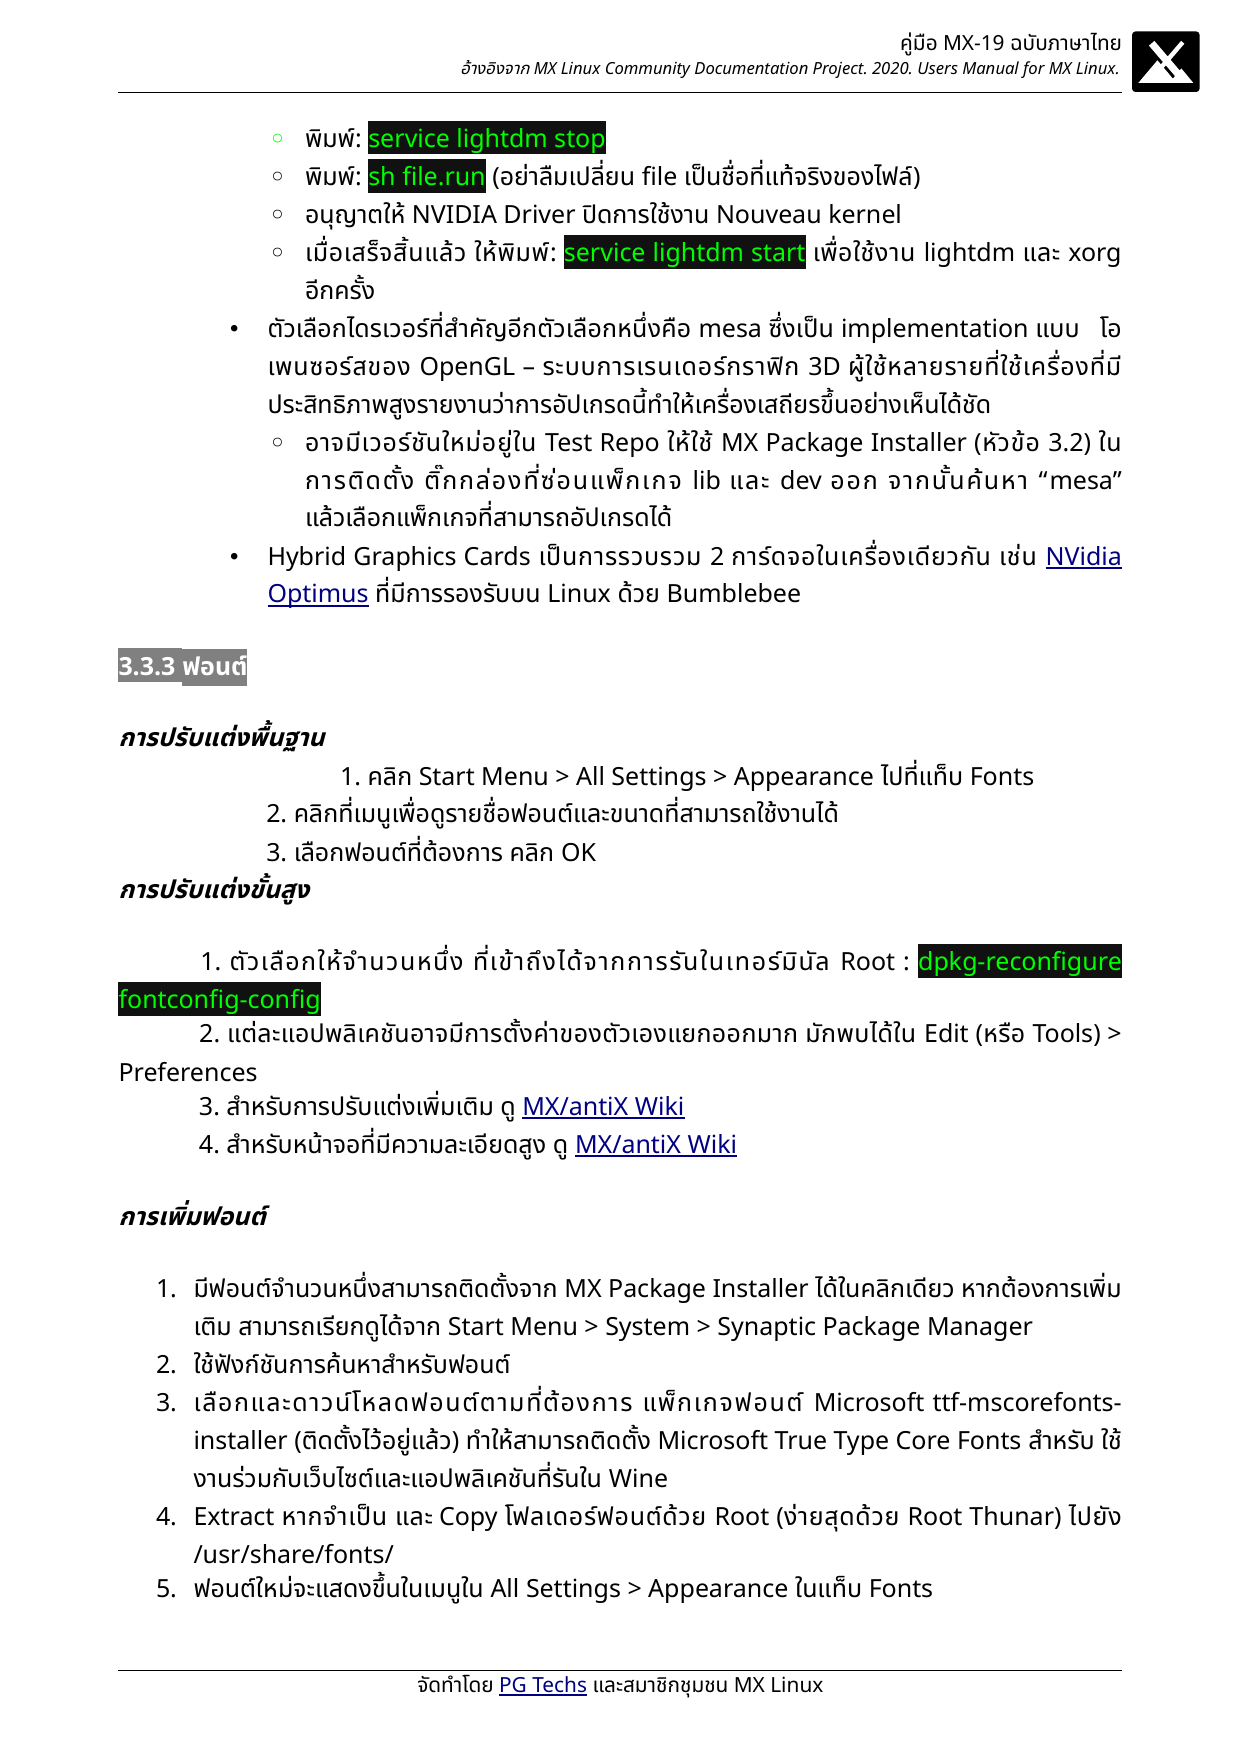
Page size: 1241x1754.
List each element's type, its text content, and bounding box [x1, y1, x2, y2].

text 2. แต่ละแอปพลิเคชันอาจมีการตั้งค่าของตัวเองแยกออกมาก มักพบได้ใน Edit (หรือ Tools) > Preferences [118, 1016, 1122, 1088]
list เลือกและดาวน์โหลดฟอนต์ตามที่ต้องการ แพ็กเกจฟอนต์ Microsoft ttf-mscorefonts-installer (ติดตั้งไว้อยู่แล้ว) ทำให้สามารถติดตั้ง Microsoft True Type Core Fonts สำหรับ ใช้งานร่วมกับเว็บไซต์และแอปพลิเคชันที่รันใน Wine [156, 1384, 1122, 1498]
text 4. สำหรับหน้าจอที่มีความละเอียดสูง ดู MX/antiX Wiki [118, 1126, 1122, 1164]
list พิมพ์: service lightdm stop [267, 121, 1122, 158]
list ตัวเลือกไดรเวอร์ที่สำคัญอีกตัวเลือกหนึ่งคือ mesa ซึ่งเป็น implementation แบบ โอเพนซอร์สของ OpenGL – ระบบการเรนเดอร์กราฟิก 3D ผู้ใช้หลายรายที่ใช้เครื่องที่มีประสิทธิภาพสูงรายงานว่าการอัปเกรดนี้ทำให้เครื่องเสถียรขึ้นอย่างเห็นได้ชัด [230, 310, 1122, 424]
list มีฟอนต์จำนวนหนึ่งสามารถติดตั้งจาก MX Package Installer ได้ในคลิกเดียว หากต้องการเพิ่มเติม สามารถเรียกดูได้จาก Start Menu > System > Synaptic Package Manager [156, 1270, 1122, 1346]
list Extract หากจำเป็น และCopy โฟลเดอร์ฟอนต์ด้วย Root (ง่ายสุดด้วย Root Thunar) ไปยัง /usr/share/fonts/ [156, 1498, 1122, 1570]
text 1. ตัวเลือกให้จำนวนหนึ่ง ที่เข้าถึงได้จากการรันในเทอร์มินัล Root : dpkg-reconfigure fontconfig-config [118, 944, 1122, 1016]
list พิมพ์: sh file.run (อย่าลืมเปลี่ยน file เป็นชื่อที่แท้จริงของไฟล์) [267, 158, 1122, 197]
text การปรับแต่งขั้นสูง [118, 872, 1122, 910]
text การปรับแต่งพื้นฐาน [118, 720, 1122, 758]
list อาจมีเวอร์ชันใหม่อยู่ใน Test Repo ให้ใช้ MX Package Installer (หัวข้อ 3.2) ในการติดตั้ง ติ๊กกล่องที่ซ่อนแพ็กเกจ lib และ dev ออก จากนั้นค้นหา “mesa” แล้วเลือกแพ็กเกจที่สามารถอัปเกรดได้ [267, 424, 1122, 538]
list Hybrid Graphics Cards เป็นการรวบรวม 2 การ์ดจอในเครื่องเดียวกัน เช่น NVidia Optimus ที่มีการรองรับบน Linux ด้วย Bumblebee [230, 538, 1122, 614]
text 2. คลิกที่เมนูเพื่อดูรายชื่อฟอนต์และขนาดที่สามารถใช้งานได้ [118, 796, 1122, 834]
list ฟอนต์ใหม่จะแสดงขึ้นในเมนูใน All Settings > Appearance ในแท็บ Fonts [156, 1570, 1122, 1608]
text 3. สำหรับการปรับแต่งเพิ่มเติม ดู MX/antiX Wiki [118, 1088, 1122, 1126]
text การเพิ่มฟอนต์ [118, 1198, 1122, 1236]
text 3. เลือกฟอนต์ที่ต้องการ คลิก OK [118, 834, 1122, 872]
list อนุญาตให้ NVIDIA Driver ปิดการใช้งาน Nouveau kernel [267, 197, 1122, 234]
text 1. คลิก Start Menu > All Settings > Appearance ไปที่แท็บ Fonts [118, 758, 1122, 796]
list ใช้ฟังก์ชันการค้นหาสำหรับฟอนต์ [156, 1346, 1122, 1384]
list เมื่อเสร็จสิ้นแล้ว ให้พิมพ์: service lightdm start เพื่อใช้งาน lightdm และ xorg อีกครั้ง [267, 234, 1122, 310]
text 3.3.3 ฟอนต์ [118, 648, 1122, 686]
